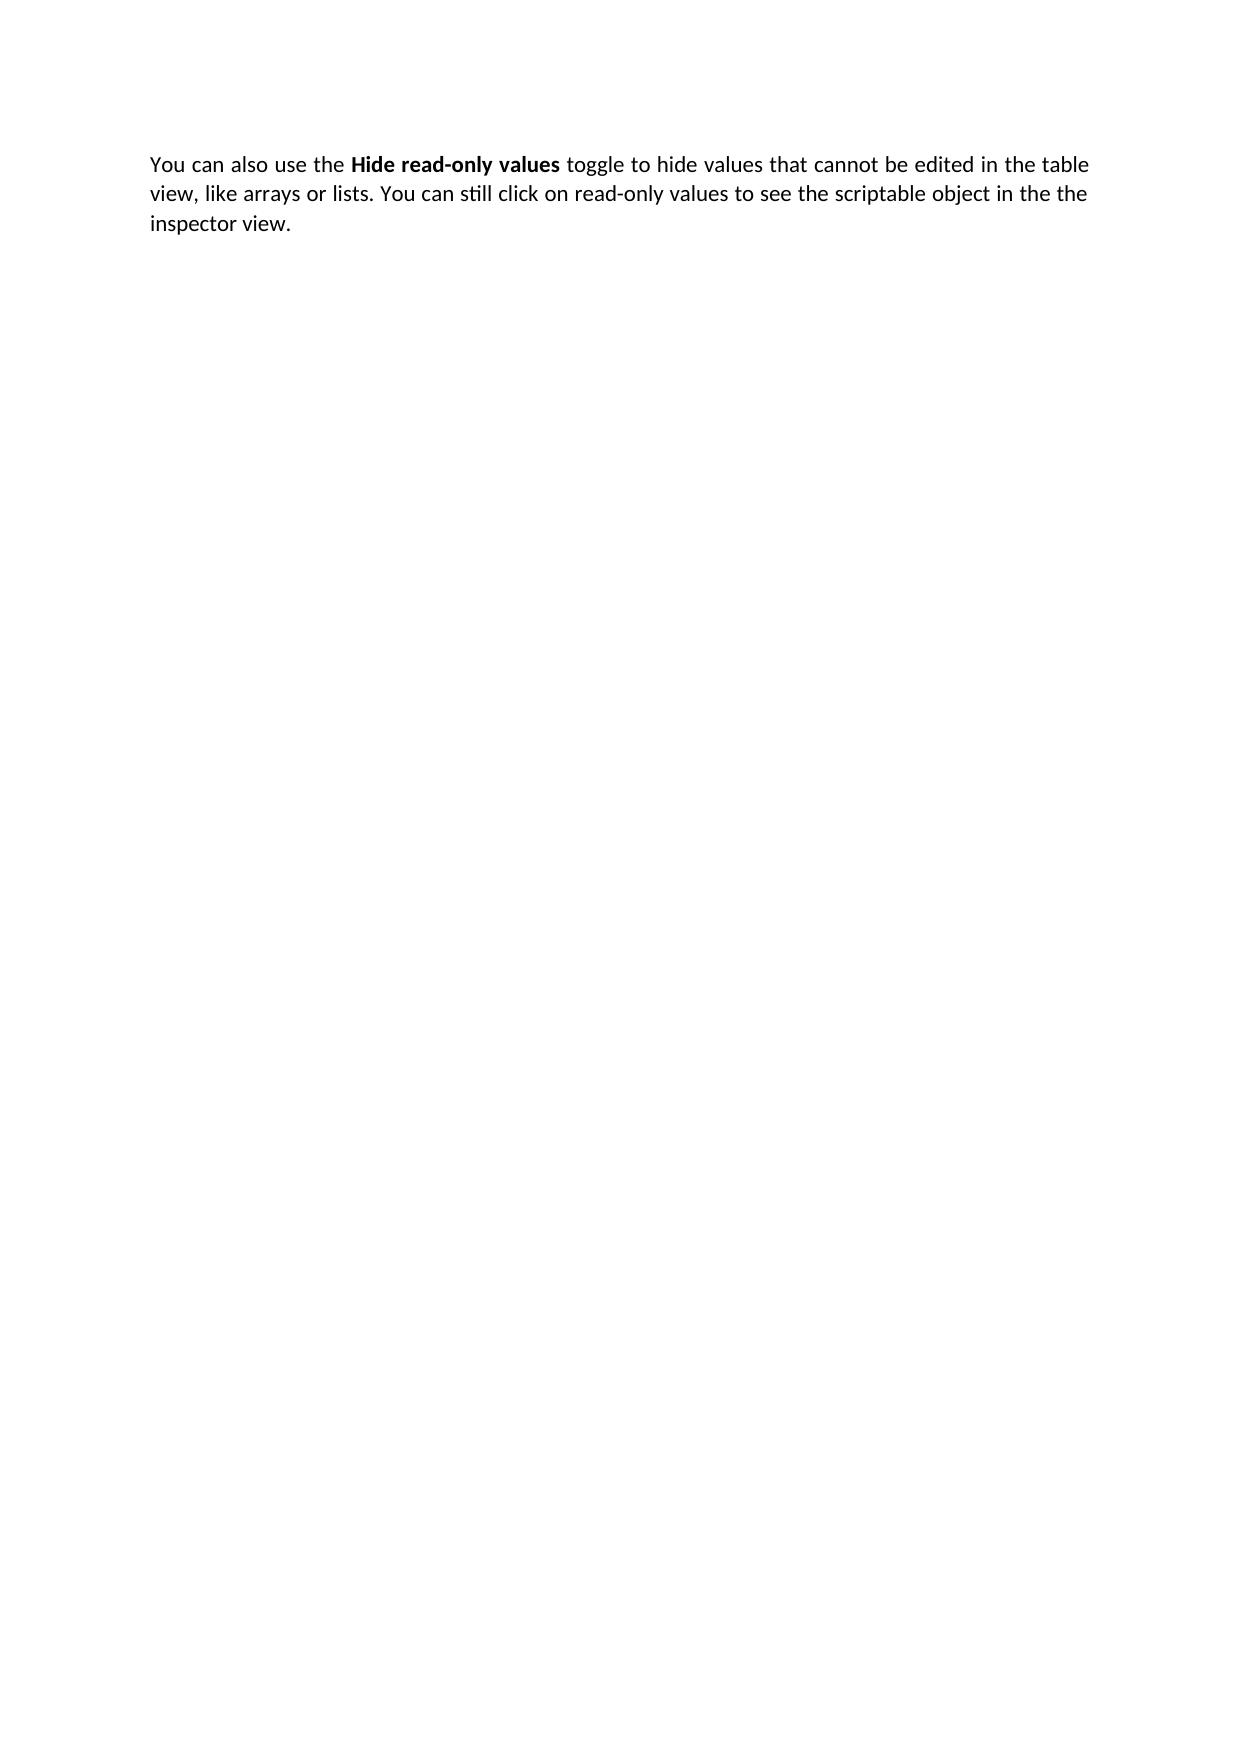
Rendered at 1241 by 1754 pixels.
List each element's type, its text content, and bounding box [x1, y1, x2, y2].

text You can also use the Hide read-only values toggle to hide values that cannot be edited in the table view, like arrays or lists. You can still click on read-only values to see the scriptable object in the the inspector view. [150, 150, 1090, 237]
